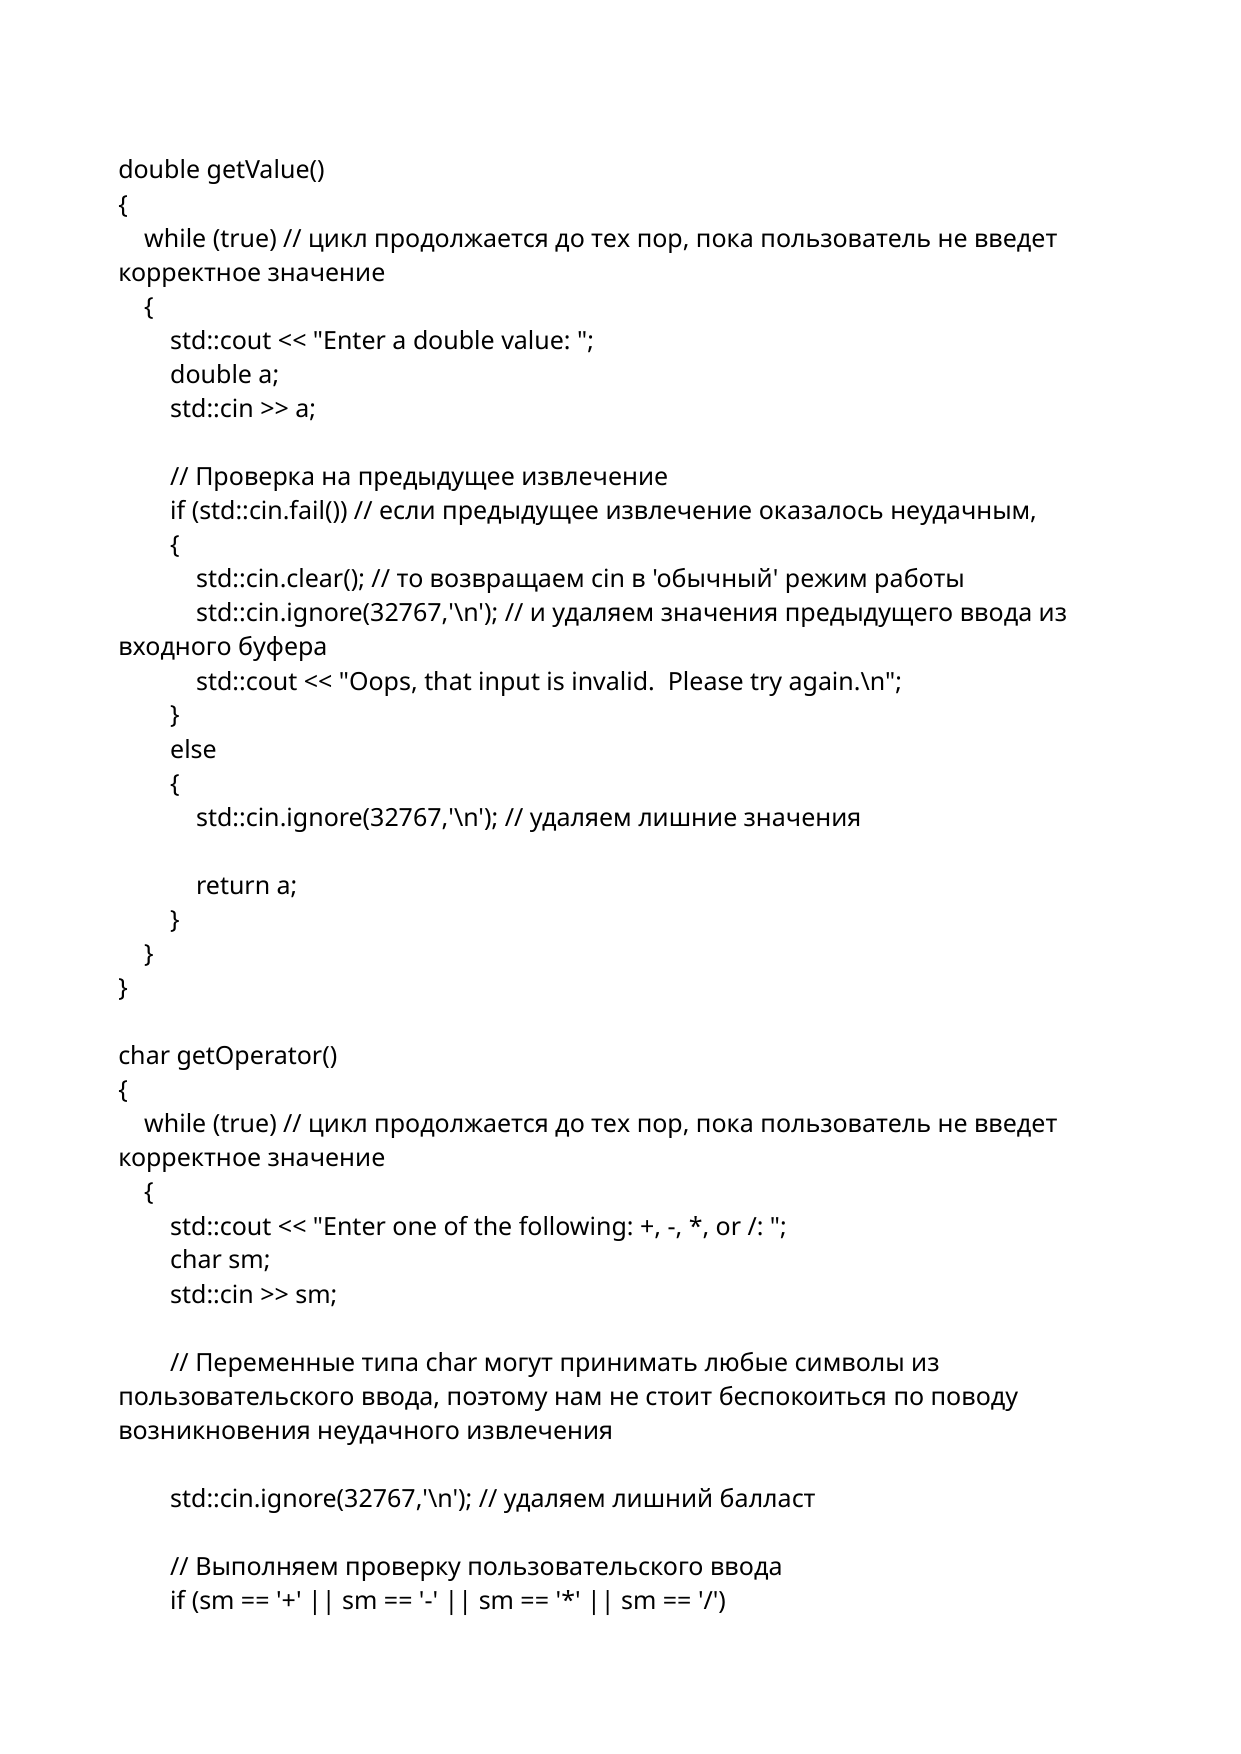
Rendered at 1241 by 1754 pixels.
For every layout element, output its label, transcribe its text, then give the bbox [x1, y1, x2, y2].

text { [118, 527, 1122, 561]
text char sm; [118, 1242, 1122, 1276]
text { [118, 765, 1122, 799]
text { [118, 288, 1122, 322]
text std::cin.ignore(32767,'\n'); // удаляем лишние значения [118, 799, 1122, 833]
text char getOperator() [118, 1038, 1122, 1072]
text // Проверка на предыдущее извлечение [118, 459, 1122, 493]
text std::cin >> sm; [118, 1276, 1122, 1310]
text else [118, 731, 1122, 765]
text std::cout << "Oops, that input is invalid. Please try again.\n"; [118, 663, 1122, 697]
text while (true) // цикл продолжается до тех пор, пока пользователь не введет корректное значение [118, 1106, 1122, 1174]
text return a; [118, 867, 1122, 902]
text std::cin.ignore(32767,'\n'); // удаляем лишний балласт [118, 1481, 1122, 1515]
text std::cin.ignore(32767,'\n'); // и удаляем значения предыдущего ввода из входного буфера [118, 595, 1122, 663]
text std::cin.clear(); // то возвращаем cin в 'обычный' режим работы [118, 561, 1122, 595]
text if (std::cin.fail()) // если предыдущее извлечение оказалось неудачным, [118, 493, 1122, 527]
text } [118, 936, 1122, 970]
text double a; [118, 357, 1122, 391]
text } [118, 697, 1122, 731]
text { [118, 186, 1122, 220]
text std::cin >> a; [118, 391, 1122, 425]
text while (true) // цикл продолжается до тех пор, пока пользователь не введет корректное значение [118, 220, 1122, 288]
text } [118, 902, 1122, 936]
text std::cout << "Enter one of the following: +, -, *, or /: "; [118, 1208, 1122, 1242]
text { [118, 1174, 1122, 1208]
text double getValue() [118, 152, 1122, 186]
text // Выполняем проверку пользовательского ввода [118, 1549, 1122, 1583]
text { [118, 1072, 1122, 1106]
text } [118, 970, 1122, 1004]
text std::cout << "Enter a double value: "; [118, 322, 1122, 357]
text // Переменные типа char могут принимать любые символы из пользовательского ввода, поэтому нам не стоит беспокоиться по поводу возникновения неудачного извлечения [118, 1344, 1122, 1447]
text if (sm == '+' || sm == '-' || sm == '*' || sm == '/') [118, 1583, 1122, 1617]
